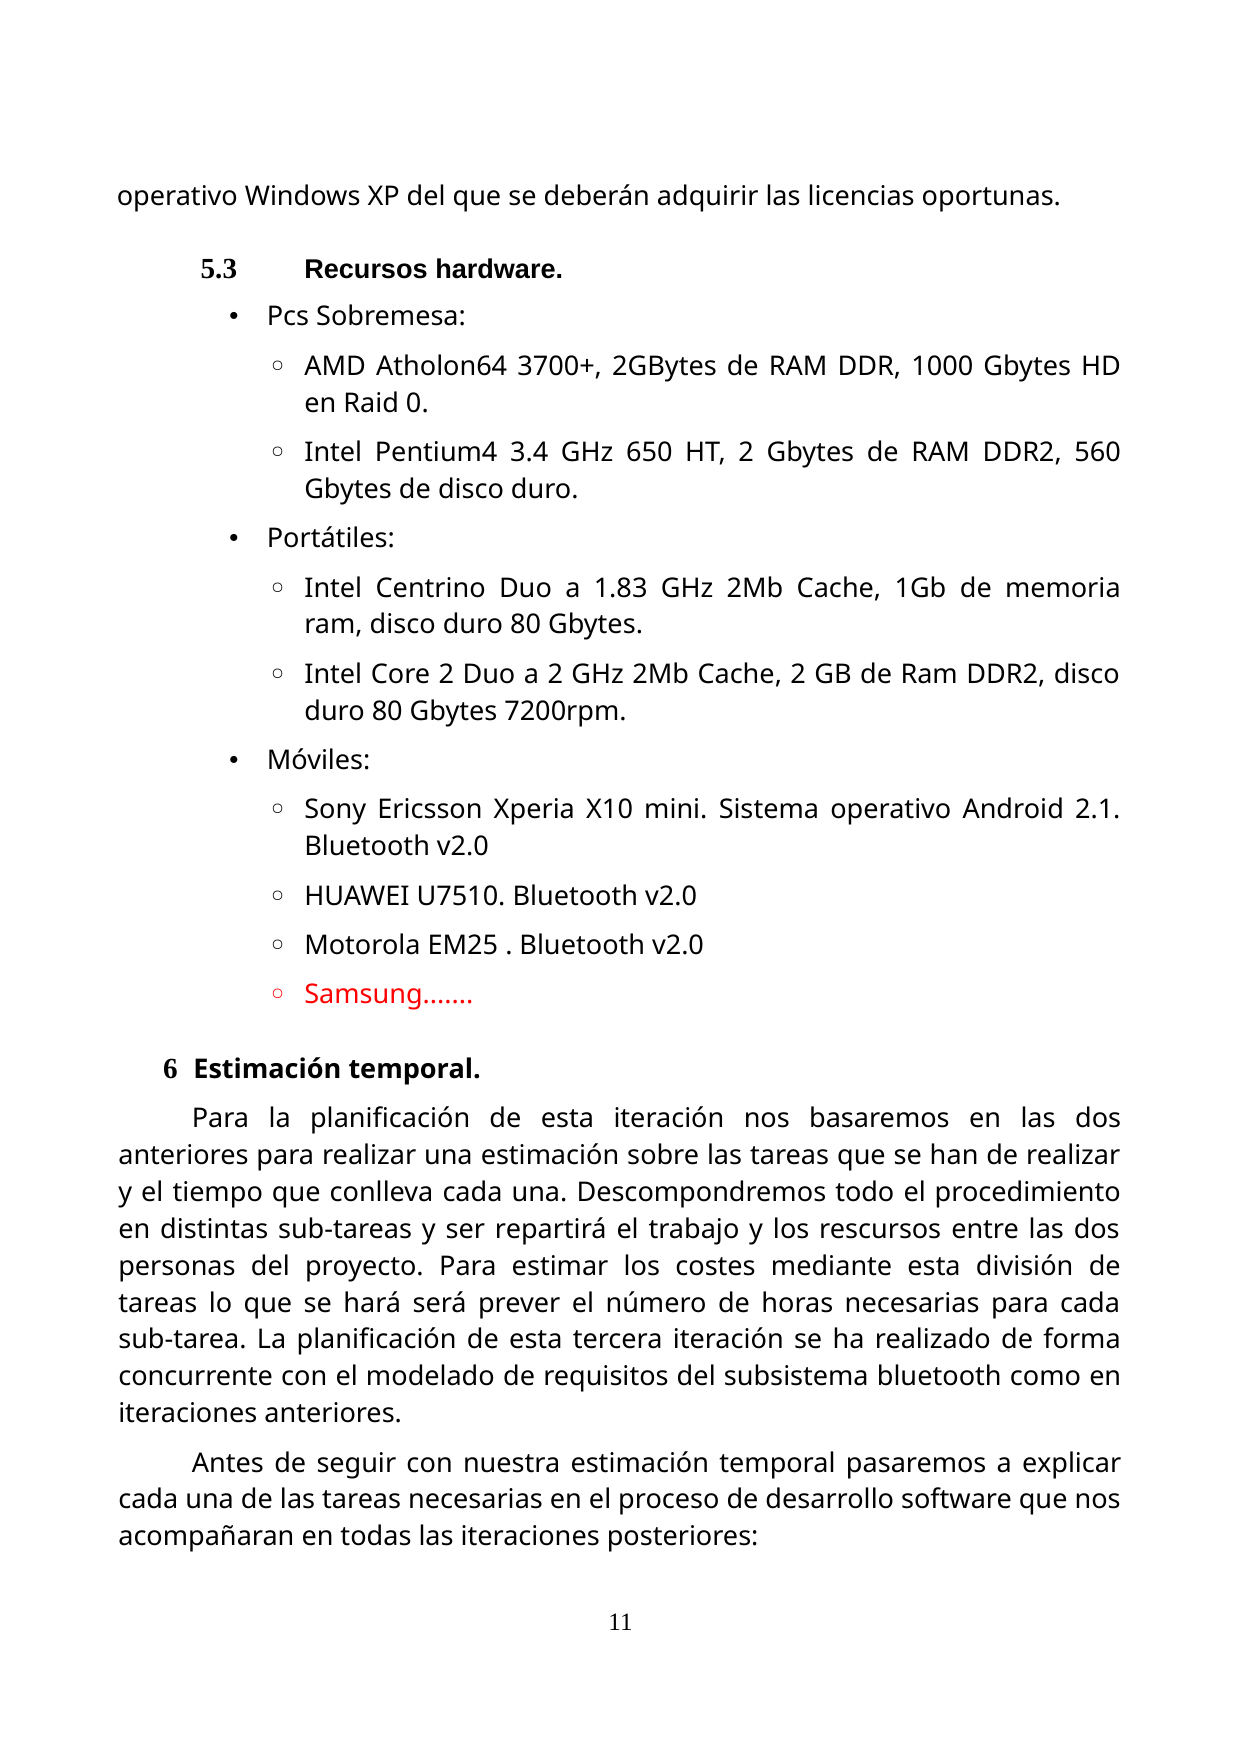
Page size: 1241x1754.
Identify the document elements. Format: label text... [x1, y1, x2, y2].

text Para la planificación de esta iteración nos basaremos en las dos anteriores para realizar una estimación sobre las tareas que se han de realizar y el tiempo que conlleva cada una. Descompondremos todo el procedimiento en distintas sub-tareas y ser repartirá el trabajo y los rescursos entre las dos personas del proyecto. Para estimar los costes mediante esta división de tareas lo que se hará será prever el número de horas necesarias para cada sub-tarea. La planificación de esta tercera iteración se ha realizado de forma concurrente con el modelado de requisitos del subsistema bluetooth como en iteraciones anteriores. [118, 1099, 1122, 1431]
subtitle Estimación temporal. [156, 1049, 1122, 1086]
list AMD Atholon64 3700+, 2GBytes de RAM DDR, 1000 Gbytes HD en Raid 0. [267, 346, 1122, 420]
list operativo Windows XP del que se deberán adquirir las licencias oportunas. [117, 176, 1122, 213]
list Sony Ericsson Xperia X10 mini. Sistema operativo Android 2.1. Bluetooth v2.0 [267, 790, 1122, 864]
text Antes de seguir con nuestra estimación temporal pasaremos a explicar cada una de las tareas necesarias en el proceso de desarrollo software que nos acompañaran en todas las iteraciones posteriores: [118, 1443, 1122, 1554]
list Móviles: [229, 741, 1122, 777]
list Intel Core 2 Duo a 2 GHz 2Mb Cache, 2 GB de Ram DDR2, disco duro 80 Gbytes 7200rpm. [267, 654, 1122, 728]
subtitle Recursos hardware. [193, 251, 1122, 284]
list Intel Centrino Duo a 1.83 GHz 2Mb Cache, 1Gb de memoria ram, disco duro 80 Gbytes. [267, 568, 1122, 642]
list Portátiles: [229, 519, 1122, 556]
list Pcs Sobremesa: [229, 297, 1122, 334]
list HUAWEI U7510. Bluetooth v2.0 [267, 876, 1122, 913]
list Samsung....... [267, 975, 1122, 1012]
list Motorola EM25 . Bluetooth v2.0 [267, 926, 1122, 962]
list Intel Pentium4 3.4 GHz 650 HT, 2 Gbytes de RAM DDR2, 560 Gbytes de disco duro. [267, 432, 1122, 506]
